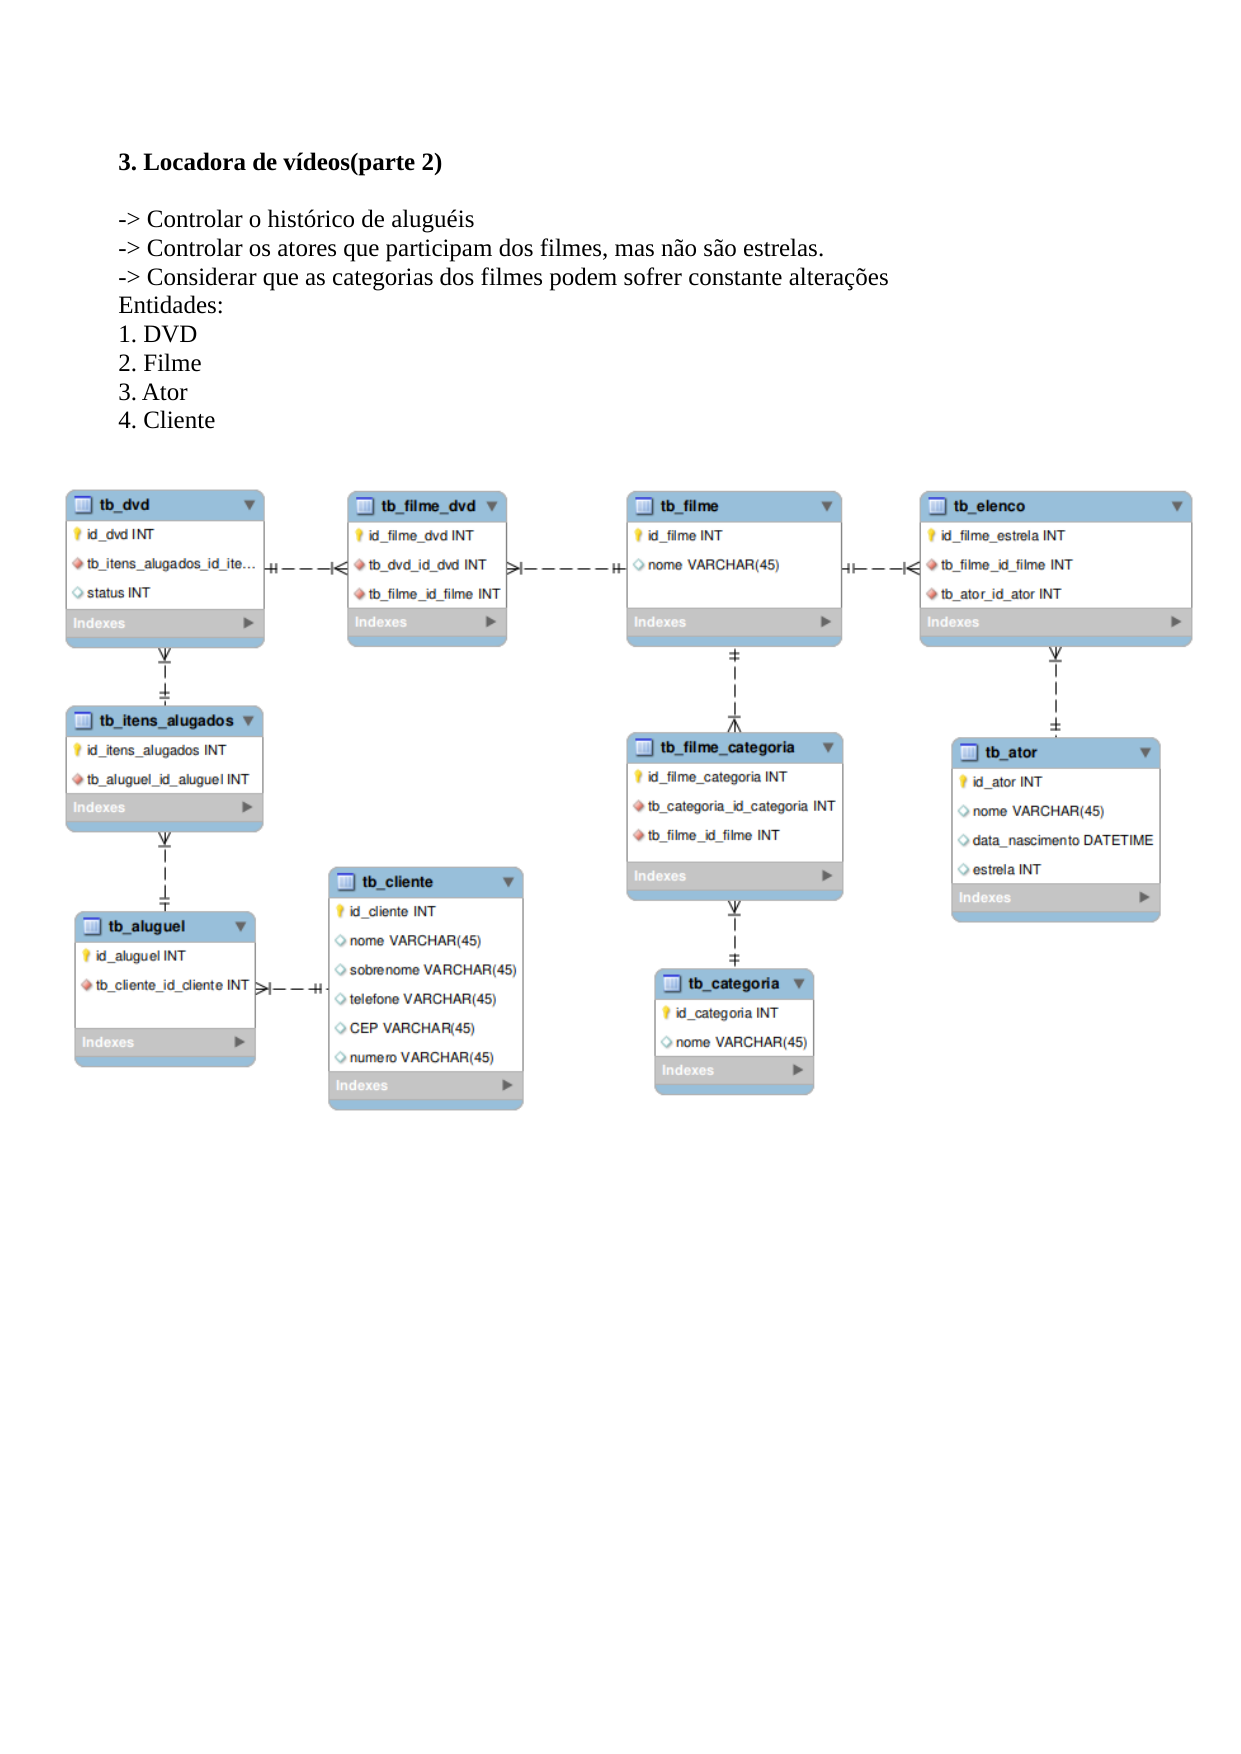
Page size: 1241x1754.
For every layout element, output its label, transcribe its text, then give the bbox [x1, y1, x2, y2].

text 4. Cliente [118, 406, 1122, 434]
text -> Considerar que as categorias dos filmes podem sofrer constante alterações [118, 262, 1122, 291]
text Entidades: [118, 291, 1122, 319]
text 3. Locadora de vídeos(parte 2) [118, 147, 1122, 176]
text -> Controlar os atores que participam dos filmes, mas não são estrelas. [118, 233, 1122, 262]
text 2. Filme [118, 348, 1122, 377]
text -> Controlar o histórico de aluguéis [118, 204, 1122, 233]
text 3. Ator [118, 377, 1122, 406]
picture [53, 477, 1204, 1122]
text 1. DVD [118, 319, 1122, 348]
